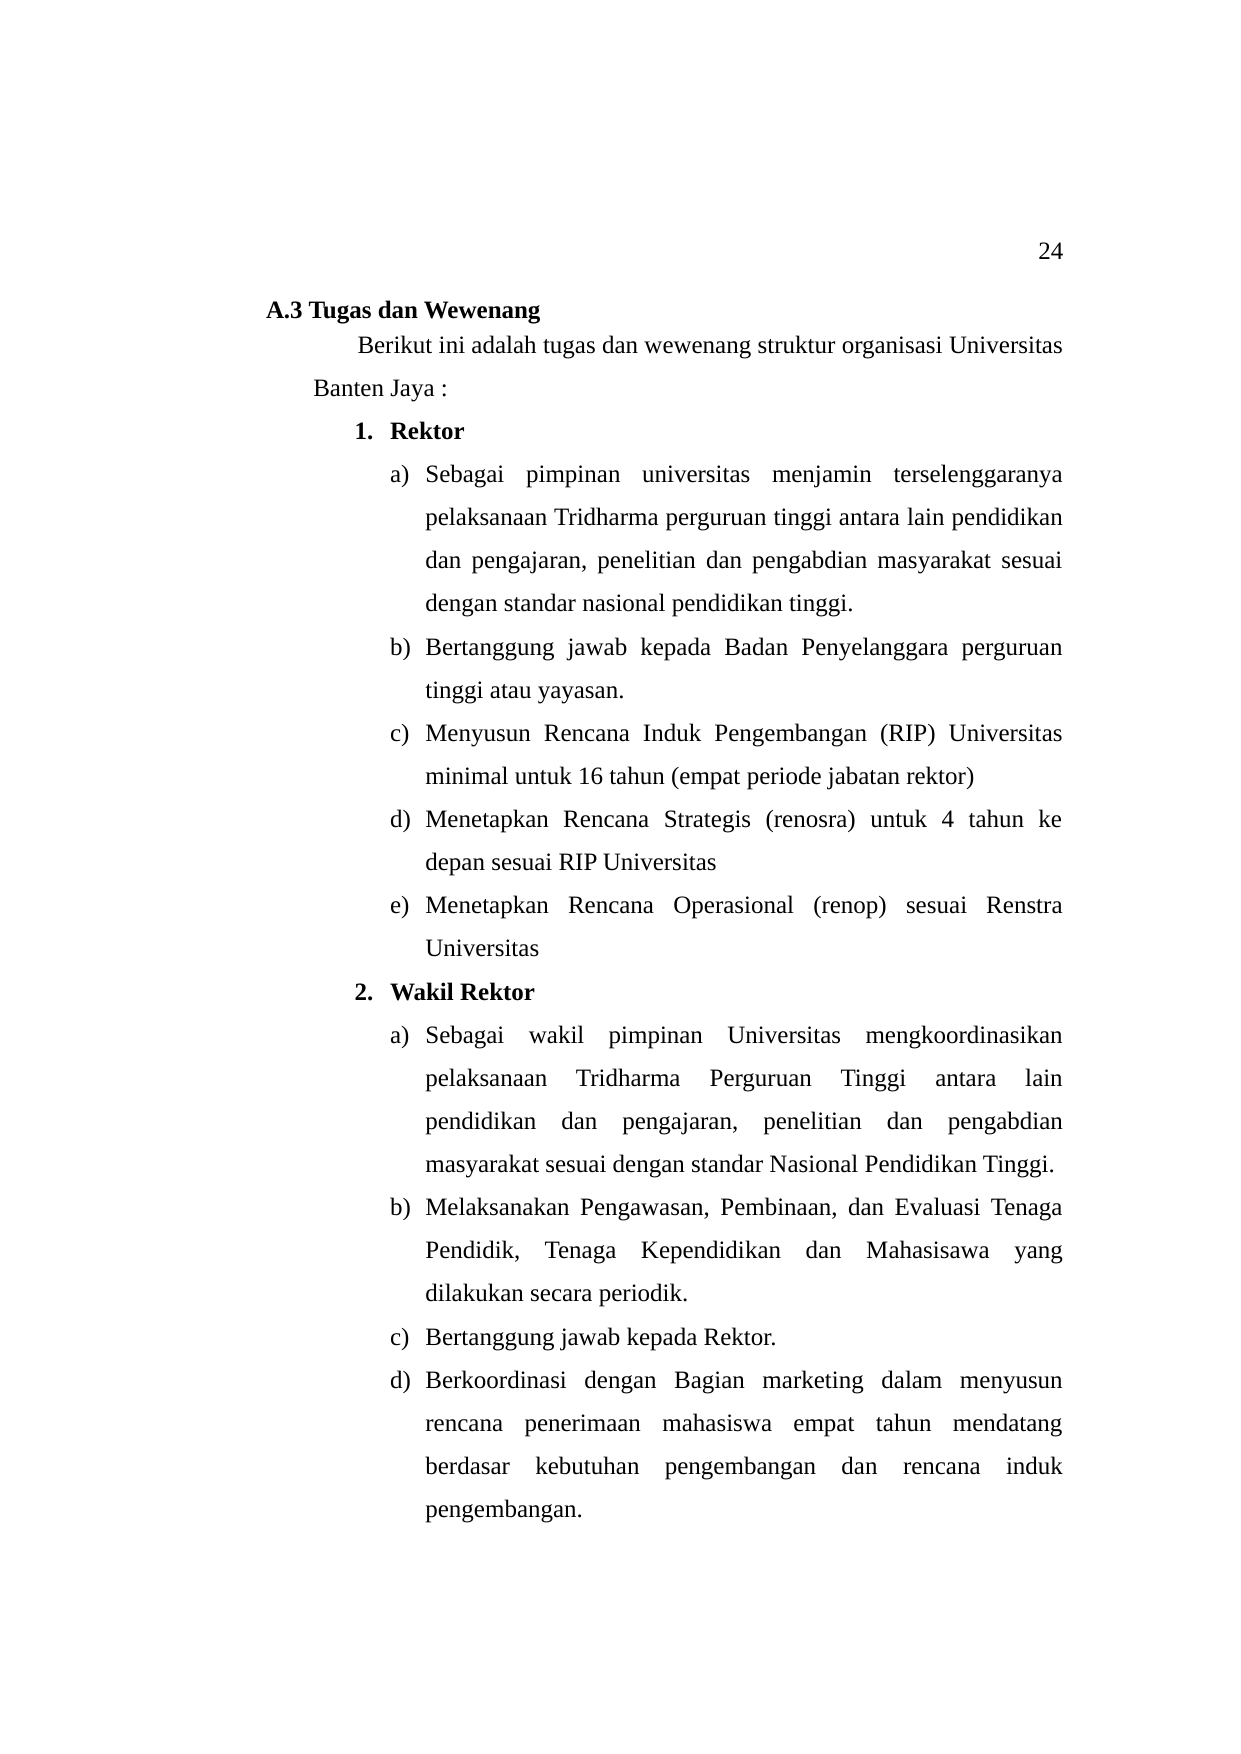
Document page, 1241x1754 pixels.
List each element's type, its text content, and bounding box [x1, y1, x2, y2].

text 1. Rektor [354, 416, 1063, 445]
list Berkoordinasi dengan Bagian marketing dalam menyusun rencana penerimaan mahasiswa empat tahun mendatang berdasar kebutuhan pengembangan dan rencana induk pengembangan. [390, 1365, 1063, 1523]
list Menetapkan Rencana Strategis (renosra) untuk 4 tahun ke depan sesuai RIP Universitas [390, 804, 1063, 876]
list Bertanggung jawab kepada Rektor. [390, 1322, 1063, 1350]
text A.3 Tugas dan Wewenang [266, 295, 1063, 324]
text Berikut ini adalah tugas dan wewenang struktur organisasi Universitas Banten Jaya : [313, 330, 1063, 402]
list Menyusun Rencana Induk Pengembangan (RIP) Universitas minimal untuk 16 tahun (empat periode jabatan rektor) [390, 718, 1063, 790]
list Sebagai wakil pimpinan Universitas mengkoordinasikan pelaksanaan Tridharma Perguruan Tinggi antara lain pendidikan dan pengajaran, penelitian dan pengabdian masyarakat sesuai dengan standar Nasional Pendidikan Tinggi. [390, 1020, 1063, 1178]
list Melaksanakan Pengawasan, Pembinaan, dan Evaluasi Tenaga Pendidik, Tenaga Kependidikan dan Mahasisawa yang dilakukan secara periodik. [390, 1192, 1063, 1307]
text 2. Wakil Rektor [354, 977, 1063, 1005]
list Bertanggung jawab kepada Badan Penyelanggara perguruan tinggi atau yayasan. [390, 632, 1063, 703]
list Sebagai pimpinan universitas menjamin terselenggaranya pelaksanaan Tridharma perguruan tinggi antara lain pendidikan dan pengajaran, penelitian dan pengabdian masyarakat sesuai dengan standar nasional pendidikan tinggi. [390, 459, 1063, 617]
list Menetapkan Rencana Operasional (renop) sesuai Renstra Universitas [390, 890, 1063, 962]
